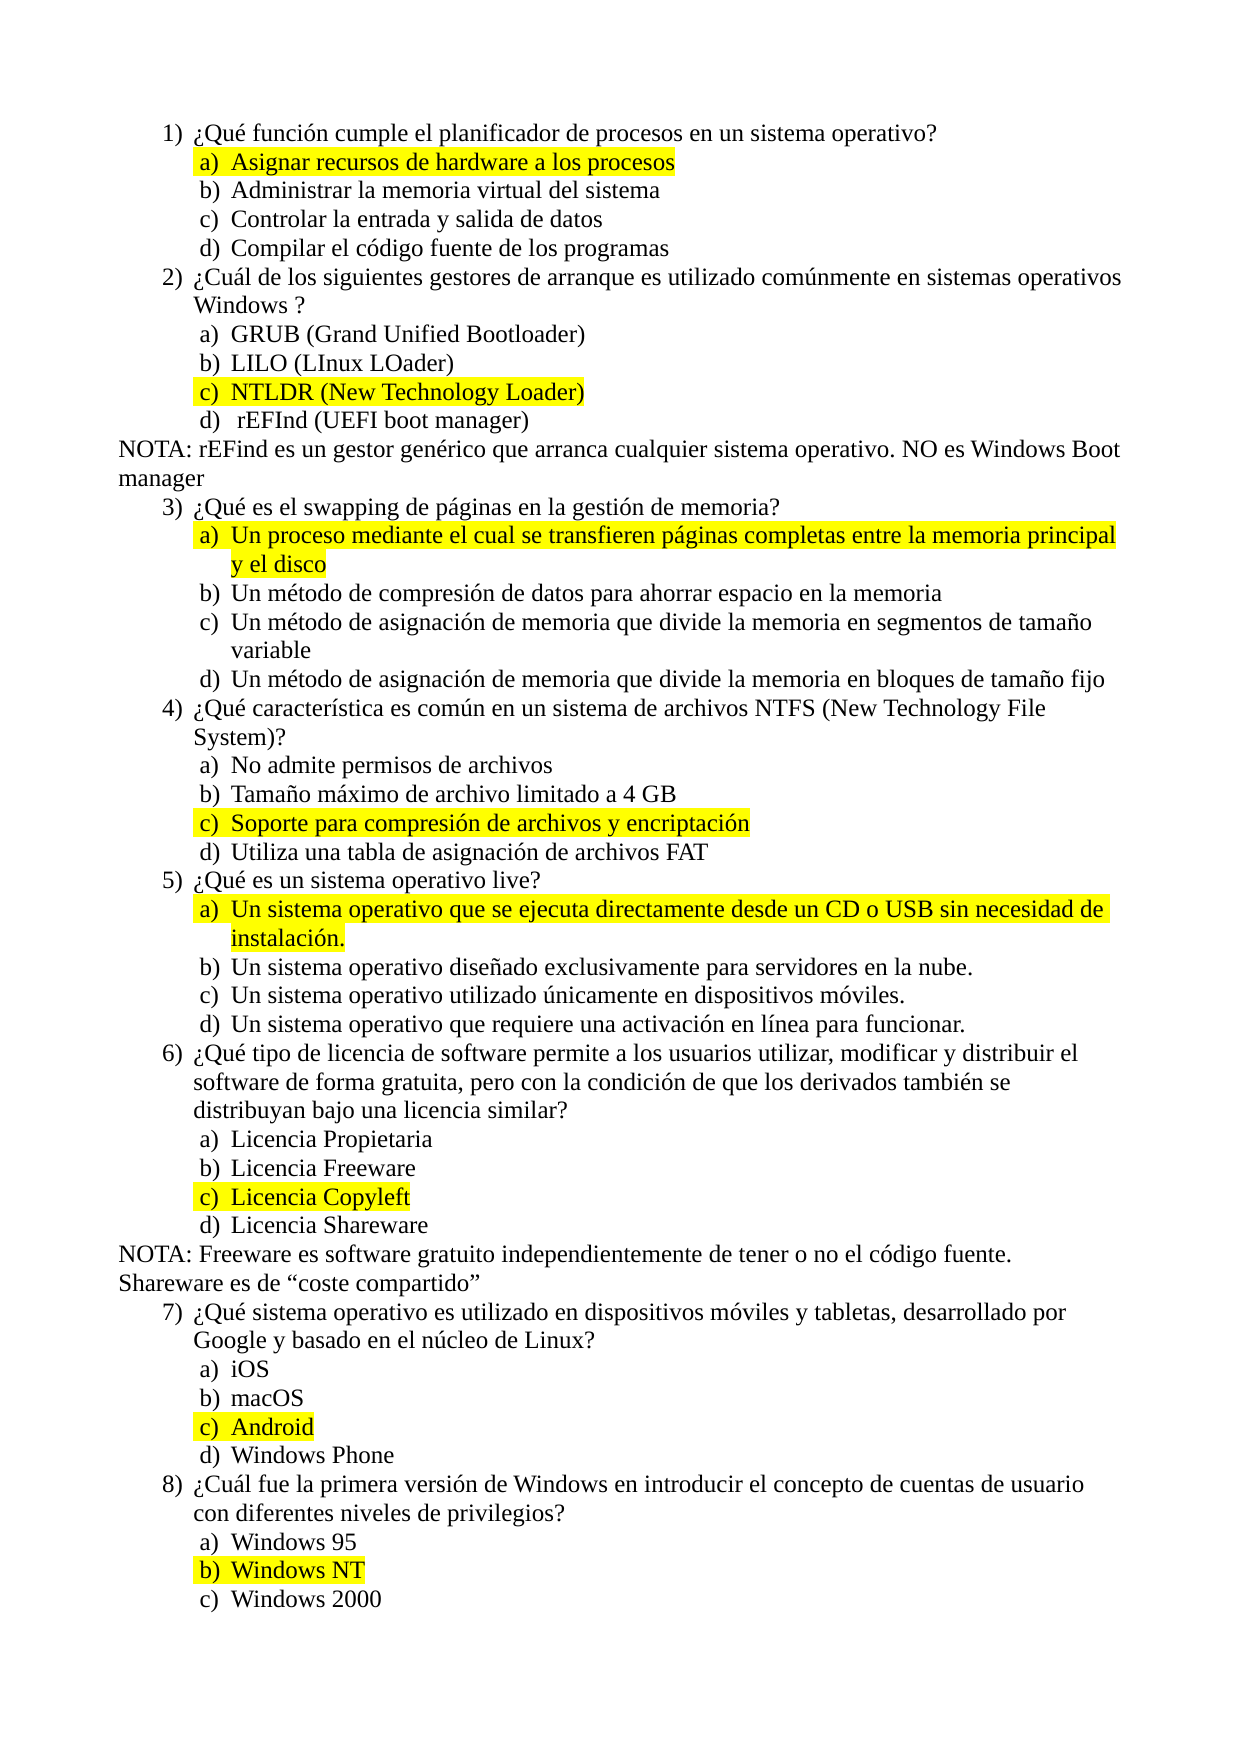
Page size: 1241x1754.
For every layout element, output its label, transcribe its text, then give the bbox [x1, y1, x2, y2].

list Un método de compresión de datos para ahorrar espacio en la memoria [193, 578, 1122, 607]
list Licencia Copyleft [193, 1182, 1122, 1211]
list Un sistema operativo diseñado exclusivamente para servidores en la nube. [193, 952, 1122, 981]
list Windows 95 [193, 1527, 1122, 1556]
list Asignar recursos de hardware a los procesos [193, 147, 1122, 176]
list Licencia Propietaria [193, 1124, 1122, 1153]
list Un método de asignación de memoria que divide la memoria en bloques de tamaño fijo [193, 664, 1122, 693]
list Tamaño máximo de archivo limitado a 4 GB [193, 779, 1122, 808]
list Windows NT [193, 1556, 1122, 1584]
list ¿Qué es el swapping de páginas en la gestión de memoria? [156, 492, 1122, 521]
list Android [193, 1412, 1122, 1441]
list Un método de asignación de memoria que divide la memoria en segmentos de tamaño variable [193, 607, 1122, 664]
text NOTA: Freeware es software gratuito independientemente de tener o no el código fuente. Shareware es de “coste compartido” [118, 1239, 1122, 1297]
list iOS [193, 1354, 1122, 1383]
list Windows 2000 [193, 1584, 1122, 1613]
list Licencia Freeware [193, 1153, 1122, 1182]
list ¿Qué es un sistema operativo live? [156, 866, 1122, 894]
list Licencia Shareware [193, 1211, 1122, 1239]
list ¿Qué característica es común en un sistema de archivos NTFS (New Technology File System)? [156, 693, 1122, 751]
list Compilar el código fuente de los programas [193, 233, 1122, 262]
list Un sistema operativo que requiere una activación en línea para funcionar. [193, 1009, 1122, 1038]
list Windows Phone [193, 1441, 1122, 1469]
list rEFInd (UEFI boot manager) [193, 406, 1122, 434]
list macOS [193, 1383, 1122, 1412]
list Utiliza una tabla de asignación de archivos FAT [193, 837, 1122, 866]
list ¿Qué tipo de licencia de software permite a los usuarios utilizar, modificar y distribuir el software de forma gratuita, pero con la condición de que los derivados también se distribuyan bajo una licencia similar? [156, 1038, 1122, 1124]
list Administrar la memoria virtual del sistema [193, 176, 1122, 204]
list No admite permisos de archivos [193, 751, 1122, 779]
list LILO (LInux LOader) [193, 348, 1122, 377]
list ¿Qué función cumple el planificador de procesos en un sistema operativo? [156, 118, 1122, 147]
list Un proceso mediante el cual se transfieren páginas completas entre la memoria principal y el disco [193, 521, 1122, 578]
text NOTA: rEFind es un gestor genérico que arranca cualquier sistema operativo. NO es Windows Boot manager [118, 434, 1122, 492]
list Controlar la entrada y salida de datos [193, 204, 1122, 233]
list NTLDR (New Technology Loader) [193, 377, 1122, 406]
list GRUB (Grand Unified Bootloader) [193, 319, 1122, 348]
list ¿Cuál fue la primera versión de Windows en introducir el concepto de cuentas de usuario con diferentes niveles de privilegios? [156, 1469, 1122, 1527]
list Un sistema operativo que se ejecuta directamente desde un CD o USB sin necesidad de instalación. [193, 894, 1122, 952]
list Un sistema operativo utilizado únicamente en dispositivos móviles. [193, 981, 1122, 1009]
list ¿Qué sistema operativo es utilizado en dispositivos móviles y tabletas, desarrollado por Google y basado en el núcleo de Linux? [156, 1297, 1122, 1354]
list Soporte para compresión de archivos y encriptación [193, 808, 1122, 837]
list ¿Cuál de los siguientes gestores de arranque es utilizado comúnmente en sistemas operativos Windows ? [156, 262, 1122, 319]
